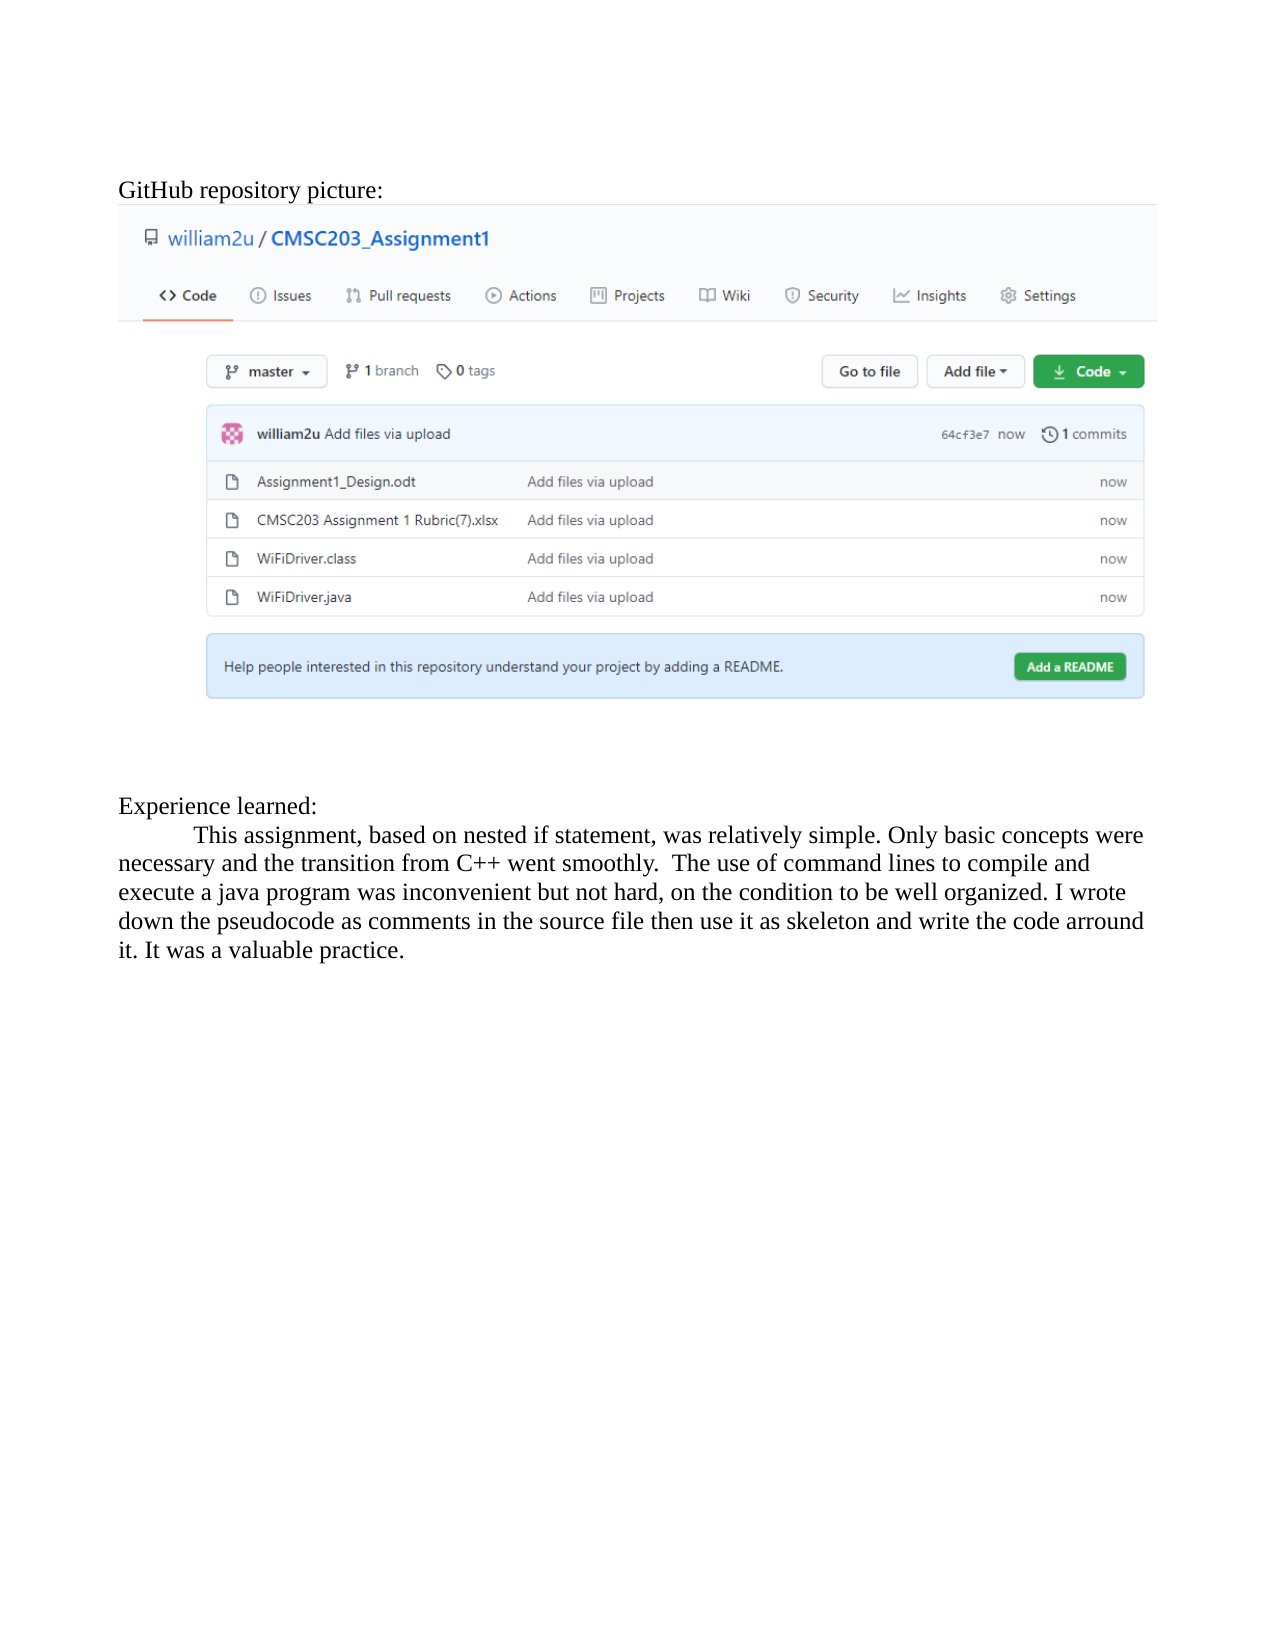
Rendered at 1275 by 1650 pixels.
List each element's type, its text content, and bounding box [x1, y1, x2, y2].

text This assignment, based on nested if statement, was relatively simple. Only basic concepts were necessary and the transition from C++ went smoothly. The use of command lines to compile and execute a java program was inconvenient but not hard, on the condition to be well organized. I wrote down the pseudocode as comments in the source file then use it as skeleton and write the code arround it. It was a valuable practice. [118, 820, 1157, 963]
text GitHub repository picture: [118, 176, 1157, 204]
picture [118, 204, 1157, 734]
text Experience learned: [118, 791, 1157, 820]
